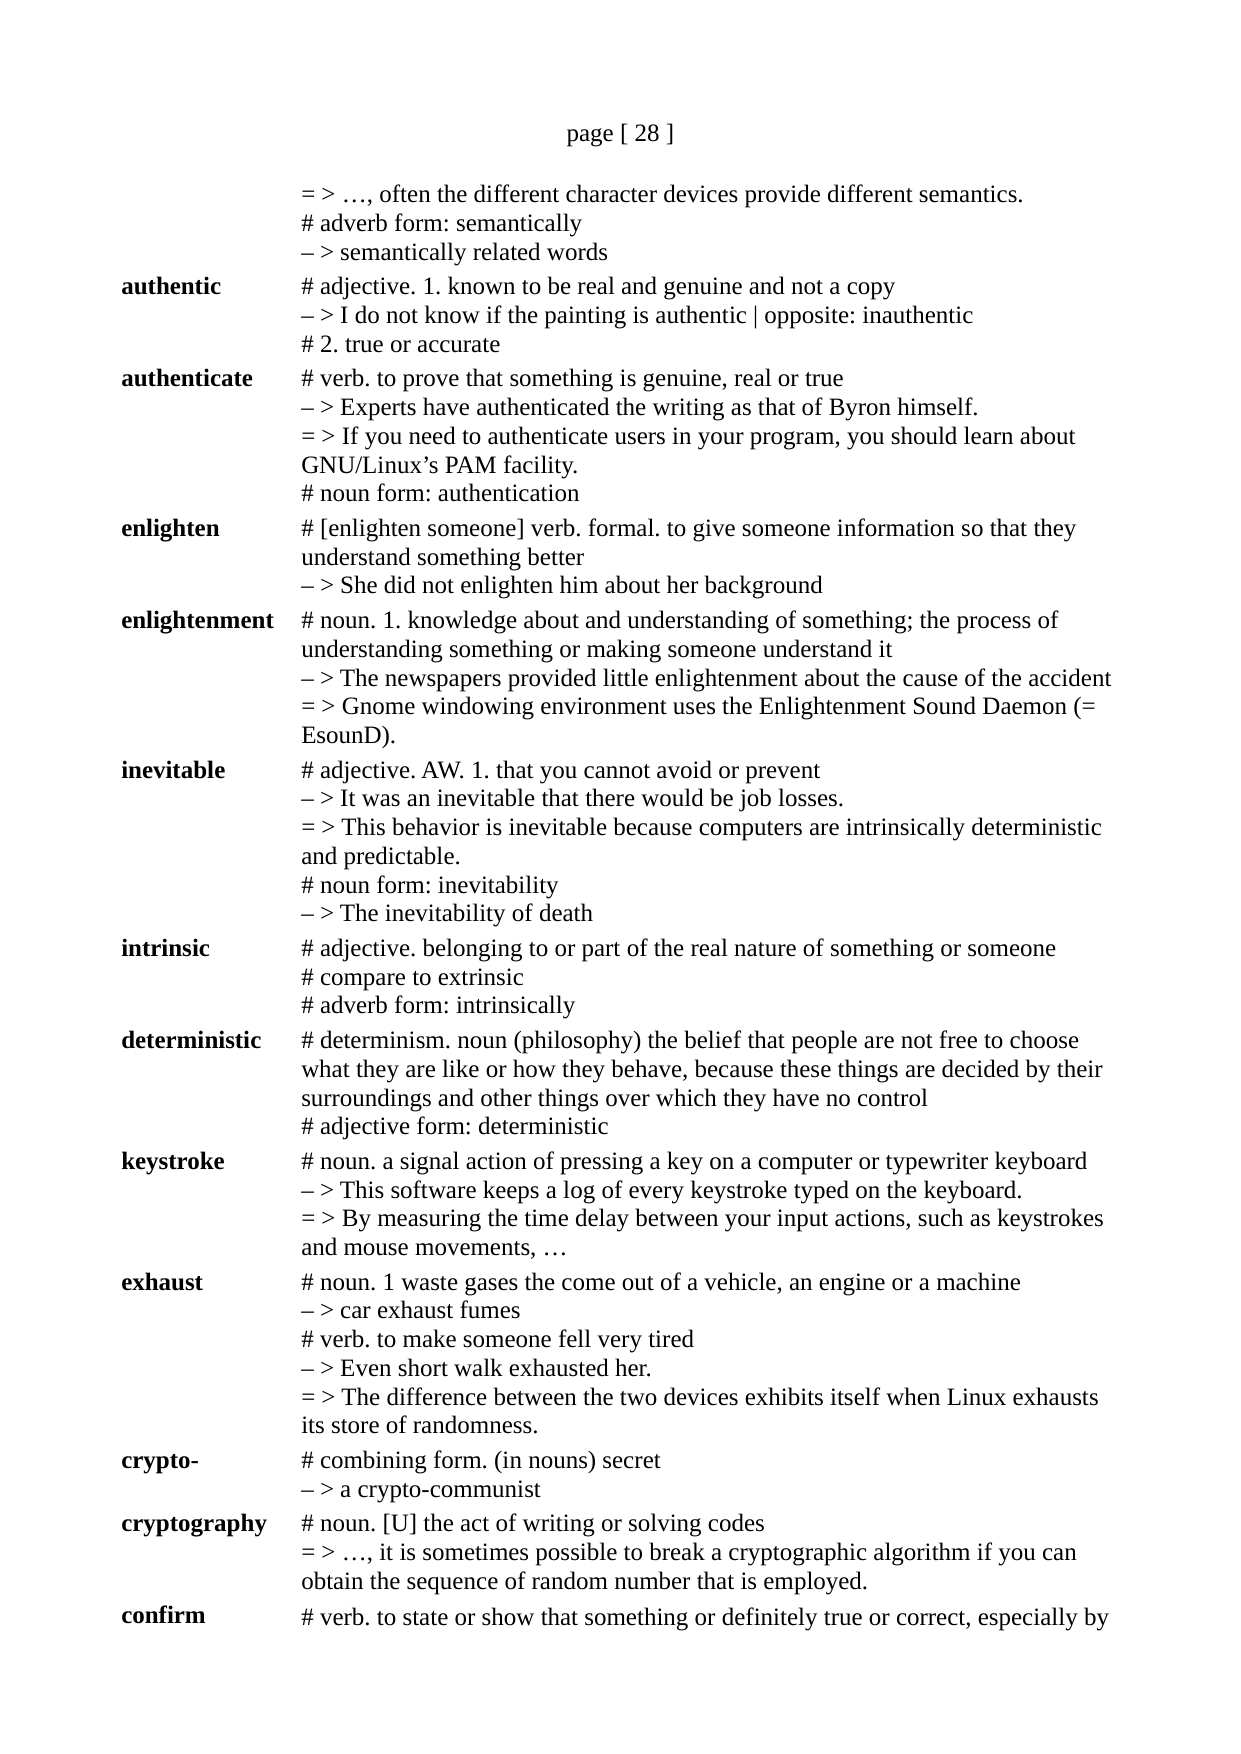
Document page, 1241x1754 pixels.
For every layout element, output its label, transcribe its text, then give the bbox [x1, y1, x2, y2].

table_cell authentic [118, 269, 298, 361]
table_cell deterministic [118, 1022, 298, 1143]
table_cell # noun. 1. knowledge about and understanding of something; the process of understanding something or making someone understand it – > The newspapers provided little enlightenment about the cause of the accident = > Gnome windowing environment uses the Enlightenment Sound Daemon (= EsounD). [298, 602, 1122, 752]
table_cell crypto- [118, 1442, 298, 1506]
table_cell inevitable [118, 752, 298, 930]
table_cell # adjective. AW. 1. that you cannot avoid or prevent – > It was an inevitable that there would be job losses. = > This behavior is inevitable because computers are intrinsically deterministic and predictable. # noun form: inevitability – > The inevitability of death [298, 752, 1122, 930]
table_cell # verb. to state or show that something or definitely true or correct, especially by [298, 1598, 1122, 1636]
table_cell # determinism. noun (philosophy) the belief that people are not free to choose what they are like or how they behave, because these things are decided by their surroundings and other things over which they have no control # adjective form: deterministic [298, 1022, 1122, 1143]
table_cell intrinsic [118, 930, 298, 1022]
table_cell enlighten [118, 510, 298, 602]
table_cell keystroke [118, 1143, 298, 1264]
table_cell exhaust [118, 1264, 298, 1442]
table_cell [118, 176, 298, 268]
table_cell # noun. a signal action of pressing a key on a computer or typewriter keyboard – > This software keeps a log of every keystroke typed on the keyboard. = > By measuring the time delay between your input actions, such as keystrokes and mouse movements, … [298, 1143, 1122, 1264]
table_cell cryptography [118, 1506, 298, 1598]
table_cell # noun. 1 waste gases the come out of a vehicle, an engine or a machine – > car exhaust fumes # verb. to make someone fell very tired – > Even short walk exhausted her. = > The difference between the two devices exhibits itself when Linux exhausts its store of randomness. [298, 1264, 1122, 1442]
table_cell # noun. [U] the act of writing or solving codes = > …, it is sometimes possible to break a cryptographic algorithm if you can obtain the sequence of random number that is employed. [298, 1506, 1122, 1598]
table_cell # verb. to prove that something is genuine, real or true – > Experts have authenticated the writing as that of Byron himself. = > If you need to authenticate users in your program, you should learn about GNU/Linux’s PAM facility. # noun form: authentication [298, 361, 1122, 510]
table_cell # adjective. 1. known to be real and genuine and not a copy – > I do not know if the painting is authentic | opposite: inauthentic # 2. true or accurate [298, 269, 1122, 361]
table_cell authenticate [118, 361, 298, 510]
table_cell enlightenment [118, 602, 298, 752]
table_cell # combining form. (in nouns) secret – > a crypto-communist [298, 1442, 1122, 1506]
table_cell confirm [118, 1598, 298, 1636]
table_cell = > …, often the different character devices provide different semantics. # adverb form: semantically – > semantically related words [298, 176, 1122, 268]
table_cell # [enlighten someone] verb. formal. to give someone information so that they understand something better – > She did not enlighten him about her background [298, 510, 1122, 602]
table_cell # adjective. belonging to or part of the real nature of something or someone # compare to extrinsic # adverb form: intrinsically [298, 930, 1122, 1022]
